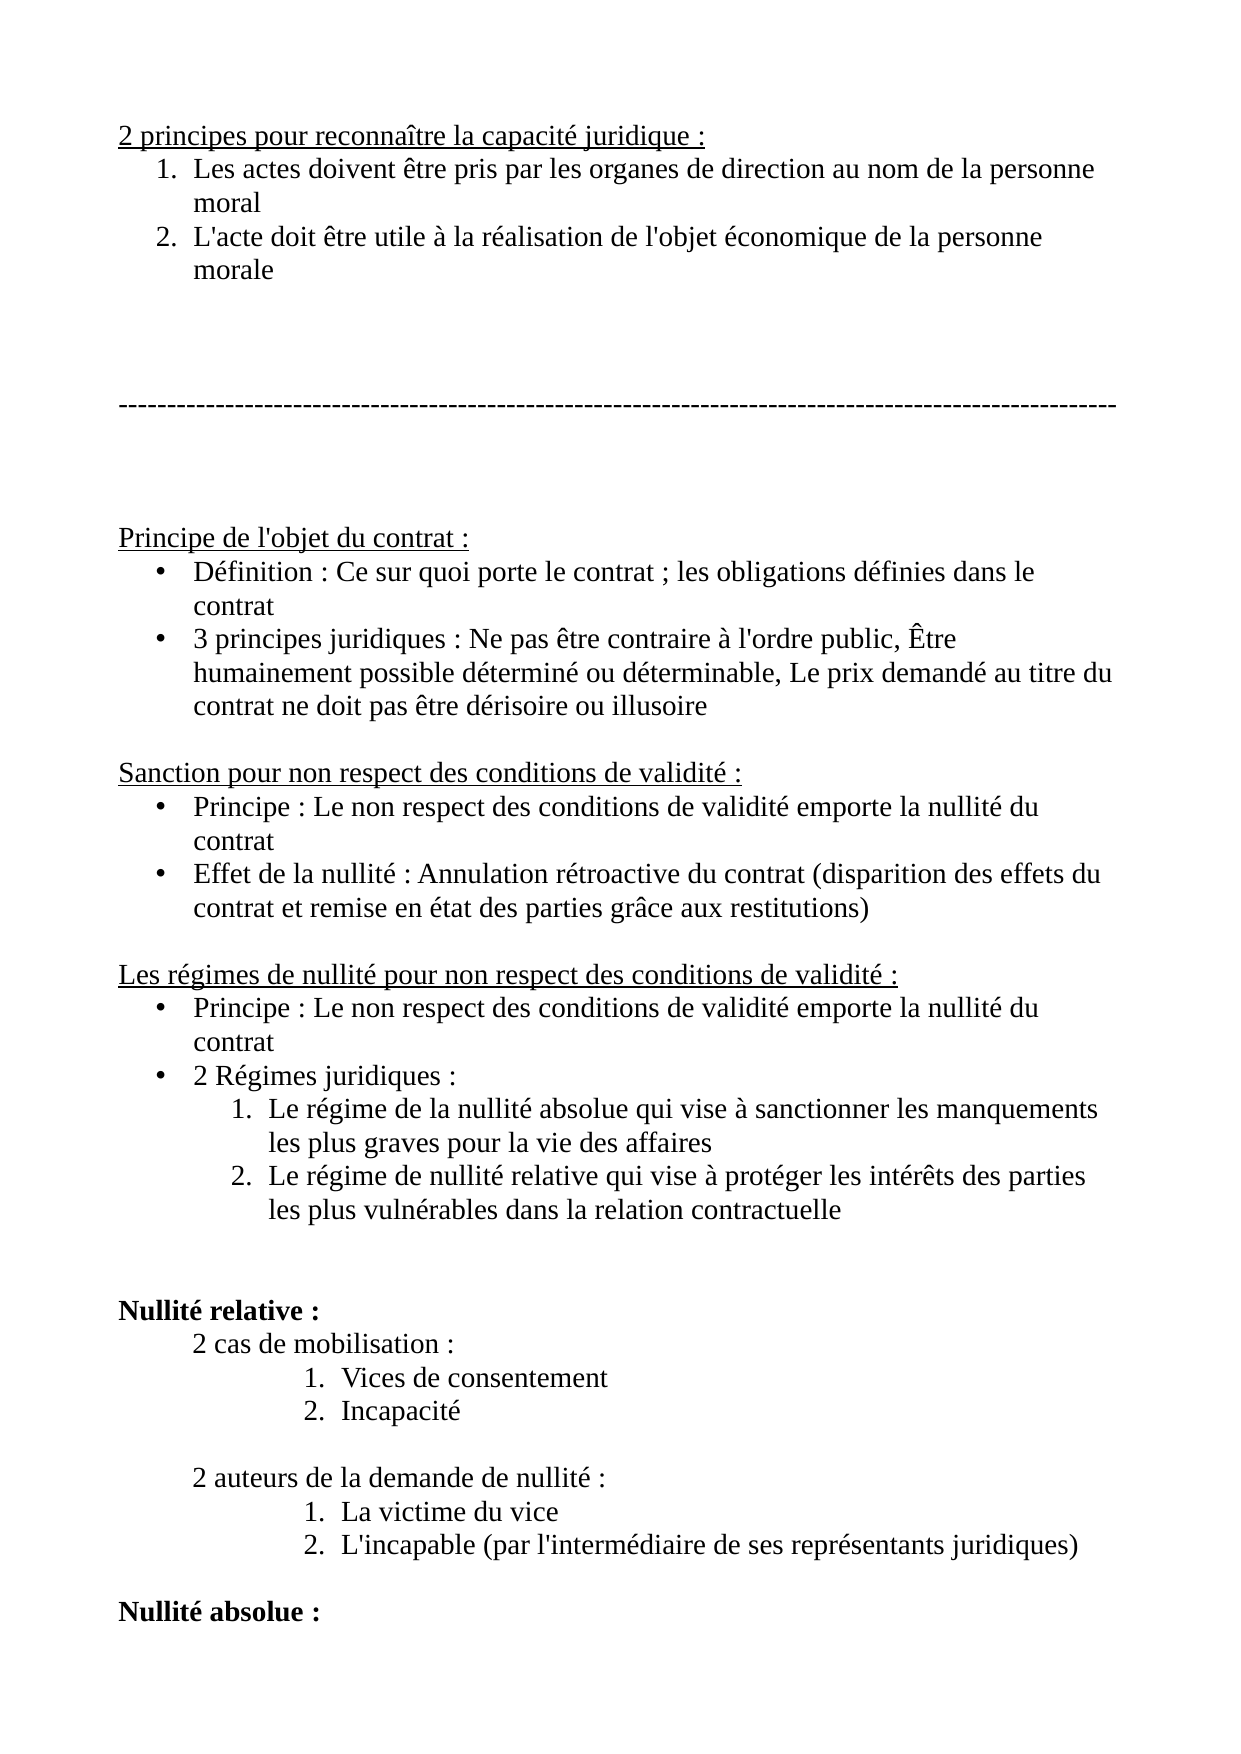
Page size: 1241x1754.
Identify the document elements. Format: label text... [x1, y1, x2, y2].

list 2 Régimes juridiques : [156, 1058, 1122, 1091]
list 3 principes juridiques : Ne pas être contraire à l'ordre public, Être humainement possible déterminé ou déterminable, Le prix demandé au titre du contrat ne doit pas être dérisoire ou illusoire [156, 621, 1122, 722]
list Incapacité [303, 1393, 1122, 1427]
text Nullité absolue : [118, 1594, 1122, 1628]
text 2 principes pour reconnaître la capacité juridique : [118, 118, 1122, 152]
list Effet de la nullité : Annulation rétroactive du contrat (disparition des effets du contrat et remise en état des parties grâce aux restitutions) [156, 856, 1122, 923]
text Sanction pour non respect des conditions de validité : [118, 756, 1122, 789]
list Le régime de nullité relative qui vise à protéger les intérêts des parties les plus vulnérables dans la relation contractuelle [231, 1158, 1122, 1226]
list Vices de consentement [303, 1360, 1122, 1393]
text Les régimes de nullité pour non respect des conditions de validité : [118, 957, 1122, 991]
list Les actes doivent être pris par les organes de direction au nom de la personne moral [156, 152, 1122, 219]
text 2 cas de mobilisation : [118, 1326, 1122, 1360]
list Définition : Ce sur quoi porte le contrat ; les obligations définies dans le contrat [156, 554, 1122, 621]
text Nullité relative : [118, 1293, 1122, 1326]
list L'incapable (par l'intermédiaire de ses représentants juridiques) [303, 1527, 1122, 1561]
text 2 auteurs de la demande de nullité : [118, 1460, 1122, 1494]
list Principe : Le non respect des conditions de validité emporte la nullité du contrat [156, 991, 1122, 1058]
text ------------------------------------------------------------------------------------------------------- [118, 386, 1122, 420]
list La victime du vice [303, 1494, 1122, 1527]
text Principe de l'objet du contrat : [118, 521, 1122, 554]
list Le régime de la nullité absolue qui vise à sanctionner les manquements les plus graves pour la vie des affaires [231, 1091, 1122, 1158]
list Principe : Le non respect des conditions de validité emporte la nullité du contrat [156, 789, 1122, 856]
list L'acte doit être utile à la réalisation de l'objet économique de la personne morale [156, 219, 1122, 286]
